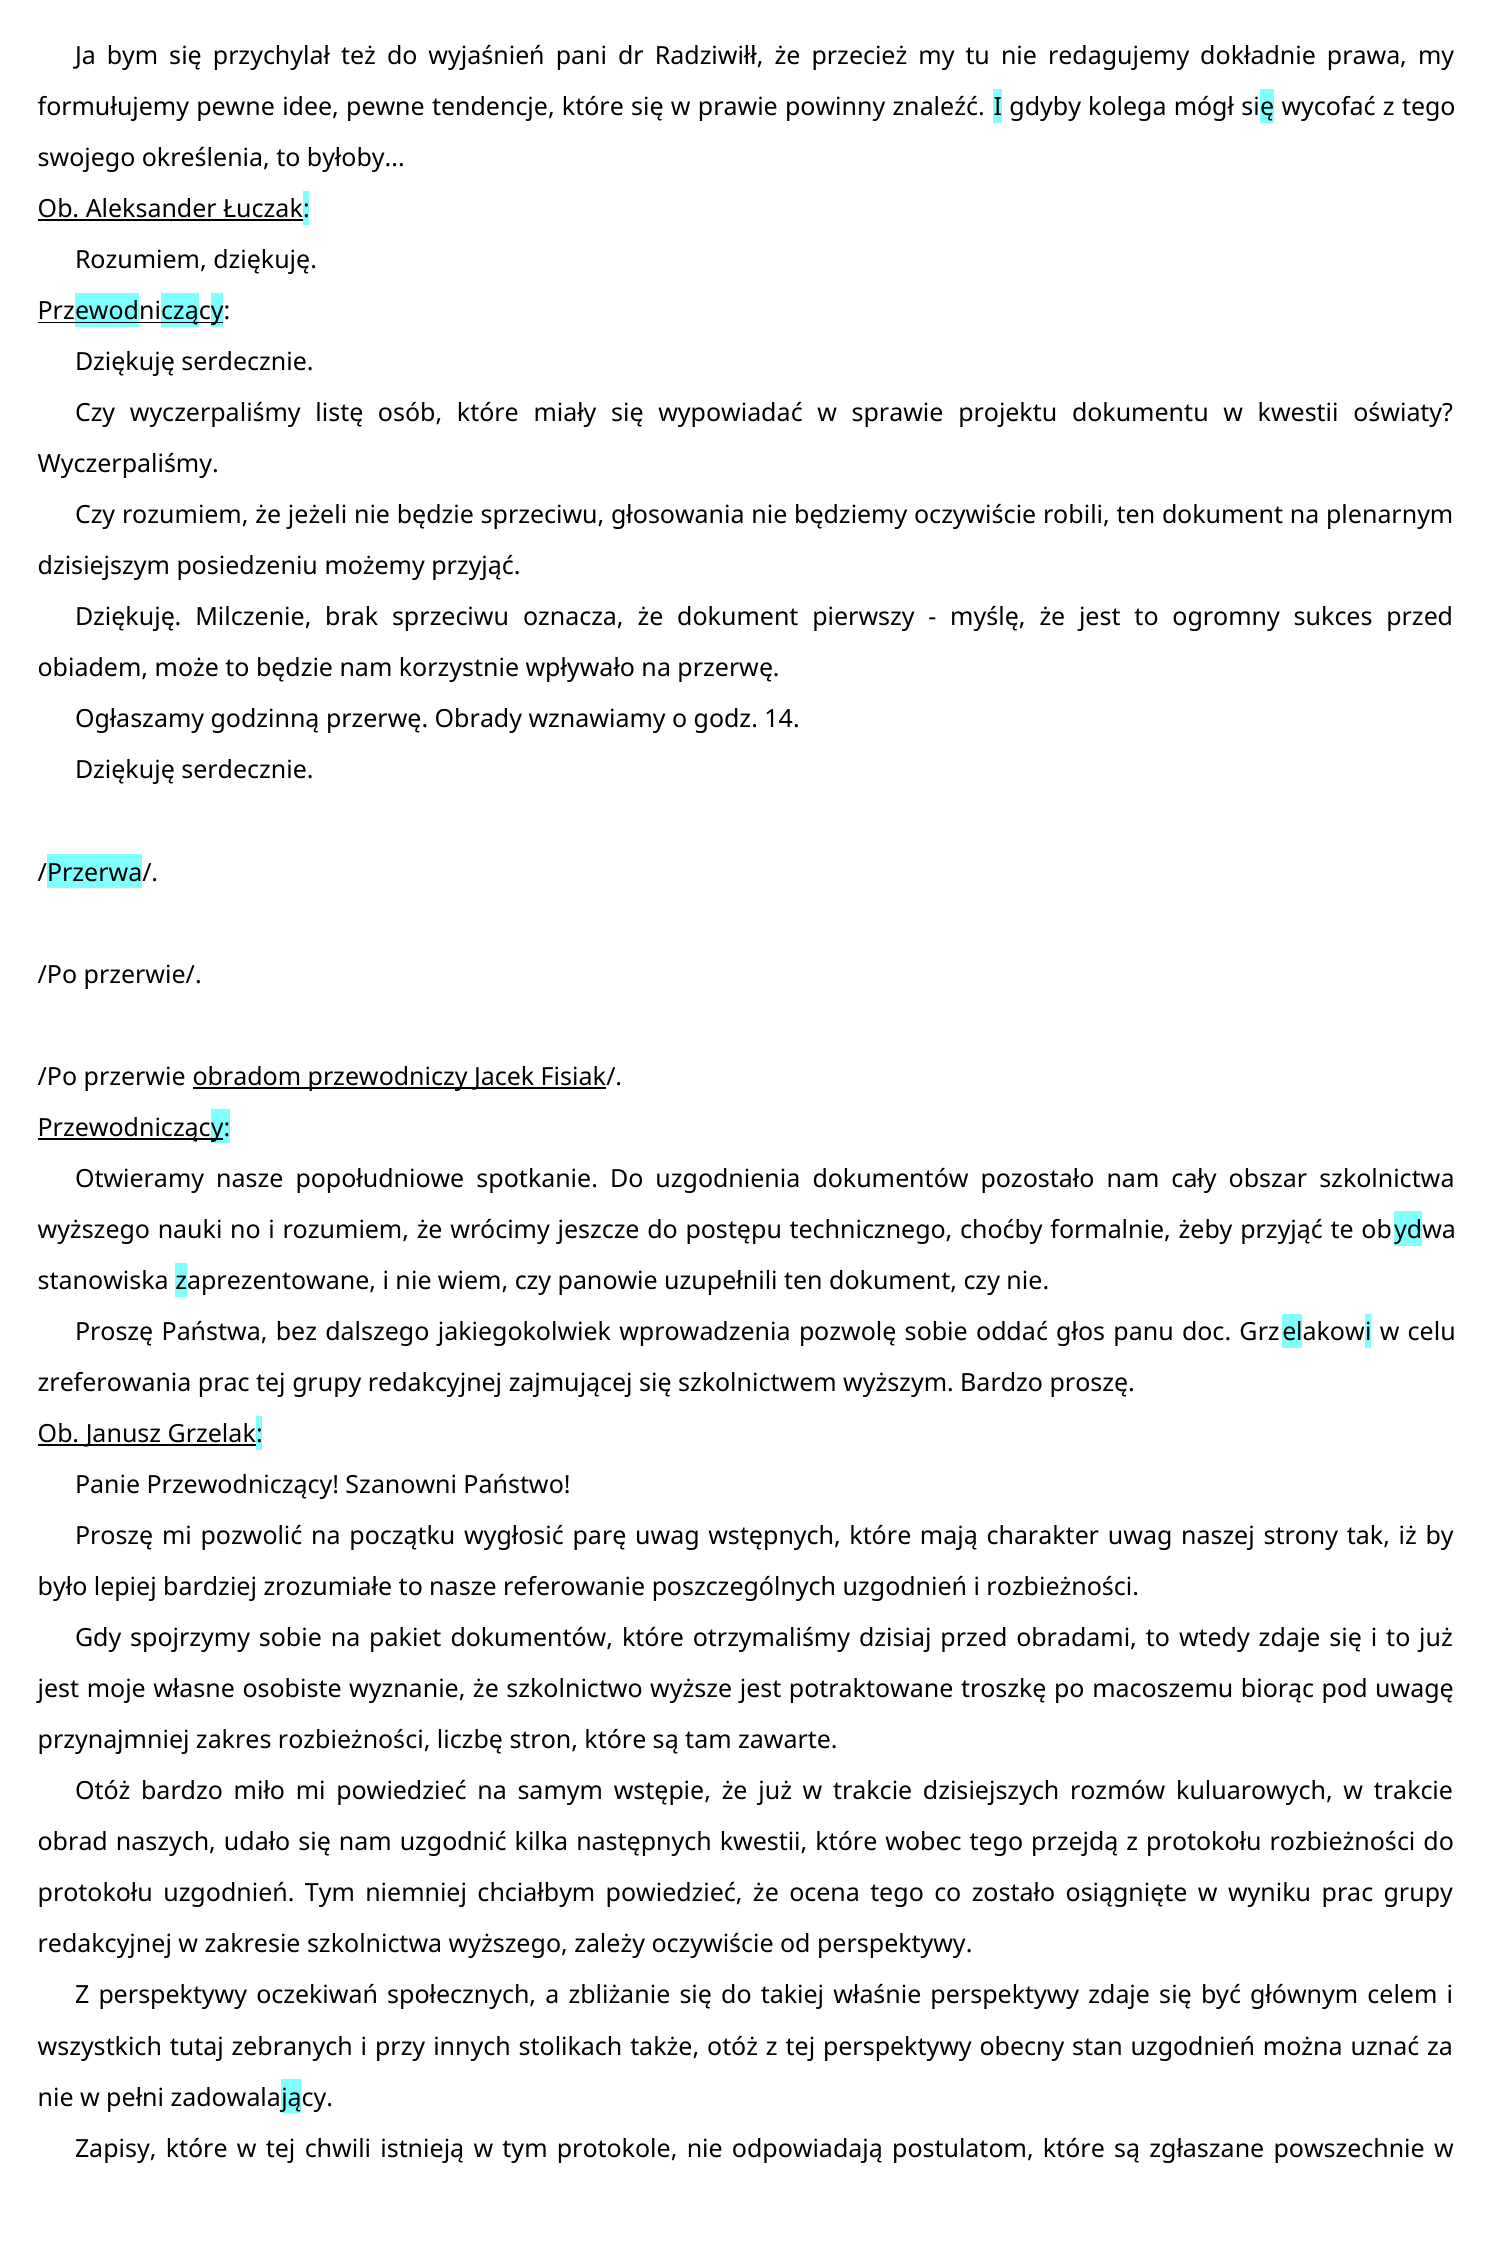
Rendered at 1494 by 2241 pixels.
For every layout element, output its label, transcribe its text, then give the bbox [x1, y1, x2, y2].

text Ogłaszamy godzinną przerwę. Obrady wznawiamy o godz. 14. [37, 701, 1456, 735]
text Gdy spojrzymy sobie na pakiet dokumentów, które otrzymaliśmy dzisiaj przed obradami, to wtedy zdaje się i to już jest moje własne osobiste wyznanie, że szkolnictwo wyższe jest potraktowane troszkę po macoszemu biorąc pod uwagę przynajmniej zakres rozbieżności, liczbę stron, które są tam zawarte. [37, 1620, 1456, 1756]
text Ob. Aleksander Łuczak: [37, 191, 1456, 225]
text Czy rozumiem, że jeżeli nie będzie sprzeciwu, głosowania nie będziemy oczywiście robili, ten dokument na plenarnym dzisiejszym posiedzeniu możemy przyjąć. [37, 497, 1456, 582]
text /Po przerwie/. [37, 956, 1456, 990]
text Przewodniczący: [37, 293, 1456, 327]
text Przewodniczący: [37, 1109, 1456, 1143]
text /Po przerwie obradom przewodniczy Jacek Fisiak/. [37, 1058, 1456, 1092]
text Proszę mi pozwolić na początku wygłosić parę uwag wstępnych, które mają charakter uwag naszej strony tak, iż by było lepiej bardziej zrozumiałe to nasze referowanie poszczególnych uzgodnień i rozbieżności. [37, 1518, 1456, 1603]
text Z perspektywy oczekiwań społecznych, a zbliżanie się do takiej właśnie perspektywy zdaje się być głównym celem i wszystkich tutaj zebranych i przy innych stolikach także, otóż z tej perspektywy obecny stan uzgodnień można uznać za nie w pełni zadowalający. [37, 1977, 1456, 2113]
text Zapisy, które w tej chwili istnieją w tym protokole, nie odpowiadają postulatom, które są zgłaszane powszechnie w [37, 2130, 1456, 2164]
text /Przerwa/. [37, 854, 1456, 888]
text Ja bym się przychylał też do wyjaśnień pani dr Radziwiłł, że przecież my tu nie redagujemy dokładnie prawa, my formułujemy pewne idee, pewne tendencje, które się w prawie powinny znaleźć. I gdyby kolega mógł się wycofać z tego swojego określenia, to byłoby... [37, 37, 1456, 174]
text Rozumiem, dziękuję. [37, 242, 1456, 276]
text Proszę Państwa, bez dalszego jakiegokolwiek wprowadzenia pozwolę sobie oddać głos panu doc. Grzelakowi w celu zreferowania prac tej grupy redakcyjnej zajmującej się szkolnictwem wyższym. Bardzo proszę. [37, 1313, 1456, 1399]
text Ob. Janusz Grzelak: [37, 1416, 1456, 1450]
text Otwieramy nasze popołudniowe spotkanie. Do uzgodnienia dokumentów pozostało nam cały obszar szkolnictwa wyższego nauki no i rozumiem, że wrócimy jeszcze do postępu technicznego, choćby formalnie, żeby przyjąć te obydwa stanowiska zaprezentowane, i nie wiem, czy panowie uzupełnili ten dokument, czy nie. [37, 1160, 1456, 1297]
text Dziękuję. Milczenie, brak sprzeciwu oznacza, że dokument pierwszy - myślę, że jest to ogromny sukces przed obiadem, może to będzie nam korzystnie wpływało na przerwę. [37, 599, 1456, 684]
text Otóż bardzo miło mi powiedzieć na samym wstępie, że już w trakcie dzisiejszych rozmów kuluarowych, w trakcie obrad naszych, udało się nam uzgodnić kilka następnych kwestii, które wobec tego przejdą z protokołu rozbieżności do protokołu uzgodnień. Tym niemniej chciałbym powiedzieć, że ocena tego co zostało osiągnięte w wyniku prac grupy redakcyjnej w zakresie szkolnictwa wyższego, zależy oczywiście od perspektywy. [37, 1773, 1456, 1960]
text Czy wyczerpaliśmy listę osób, które miały się wypowiadać w sprawie projektu dokumentu w kwestii oświaty? Wyczerpaliśmy. [37, 395, 1456, 480]
text Dziękuję serdecznie. [37, 752, 1456, 786]
text Panie Przewodniczący! Szanowni Państwo! [37, 1467, 1456, 1501]
text Dziękuję serdecznie. [37, 344, 1456, 378]
